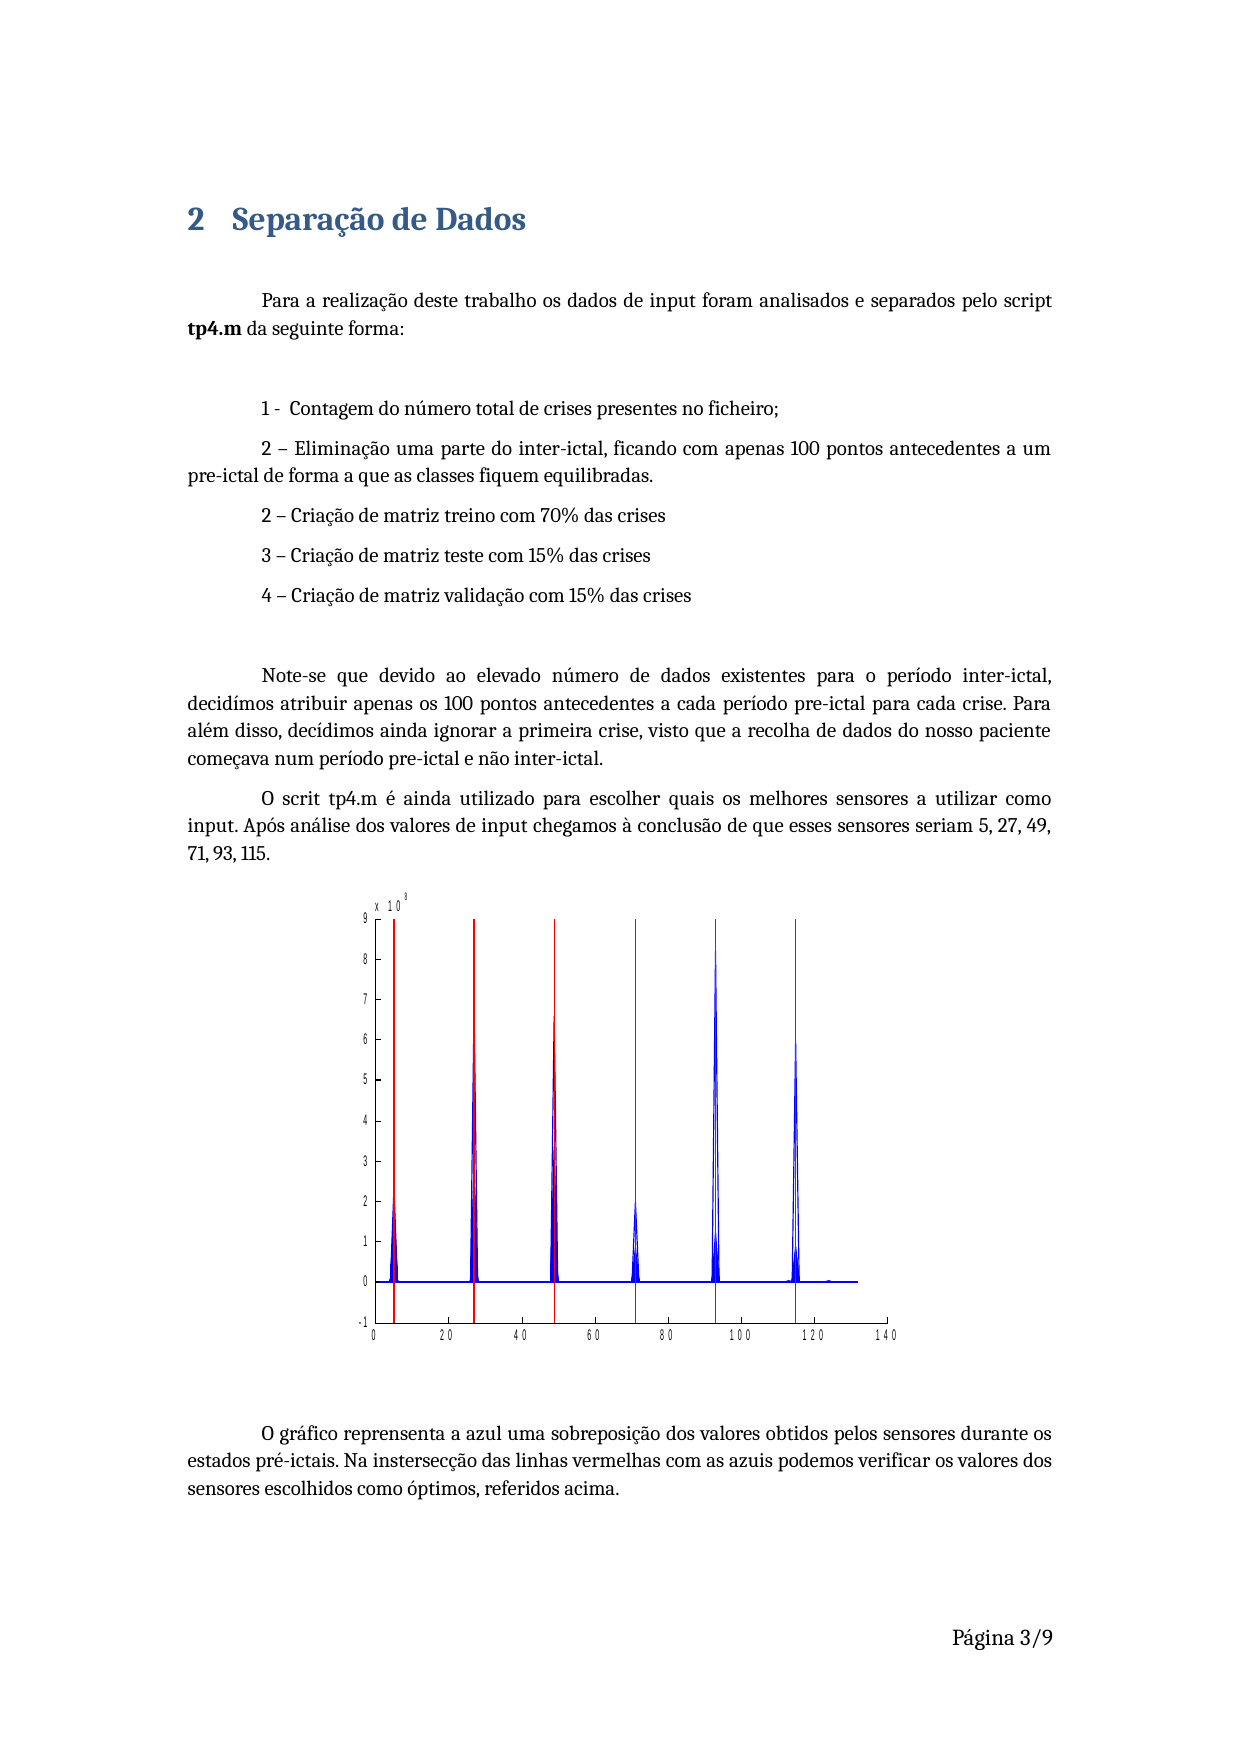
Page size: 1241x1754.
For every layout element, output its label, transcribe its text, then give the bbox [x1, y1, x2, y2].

text 2 – Eliminação uma parte do inter-ictal, ficando com apenas 100 pontos antecedentes a um pre-ictal de forma a que as classes fiquem equilibradas. [187, 437, 1053, 488]
text Para a realização deste trabalho os dados de input foram analisados e separados pelo script tp4.m da seguinte forma: [187, 287, 1053, 341]
text O gráfico reprensenta a azul uma sobreposição dos valores obtidos pelos sensores durante os estados pré-ictais. Na instersecção das linhas vermelhas com as azuis podemos verificar os valores dos sensores escolhidos como óptimos, referidos acima. [187, 1421, 1053, 1500]
text O scrit tp4.m é ainda utilizado para escolher quais os melhores sensores a utilizar como input. Após análise dos valores de input chegamos à conclusão de que esses sensores seriam 5, 27, 49, 71, 93, 115. [187, 787, 1053, 866]
text Note-se que devido ao elevado número de dados existentes para o período inter-ictal, decidímos atribuir apenas os 100 pontos antecedentes a cada período pre-ictal para cada crise. Para além disso, decídimos ainda ignorar a primeira crise, visto que a recolha de dados do nosso paciente começava num período pre-ictal e não inter-ictal. [187, 664, 1053, 771]
text 3 – Criação de matriz teste com 15% das crises [187, 544, 1053, 568]
text 4 – Criação de matriz validação com 15% das crises [187, 584, 1053, 608]
subtitle Separação de Dados [187, 200, 1053, 238]
text 2 – Criação de matriz treino com 70% das crises [187, 504, 1053, 528]
text 1 - Contagem do número total de crises presentes no ficheiro; [187, 397, 1053, 421]
